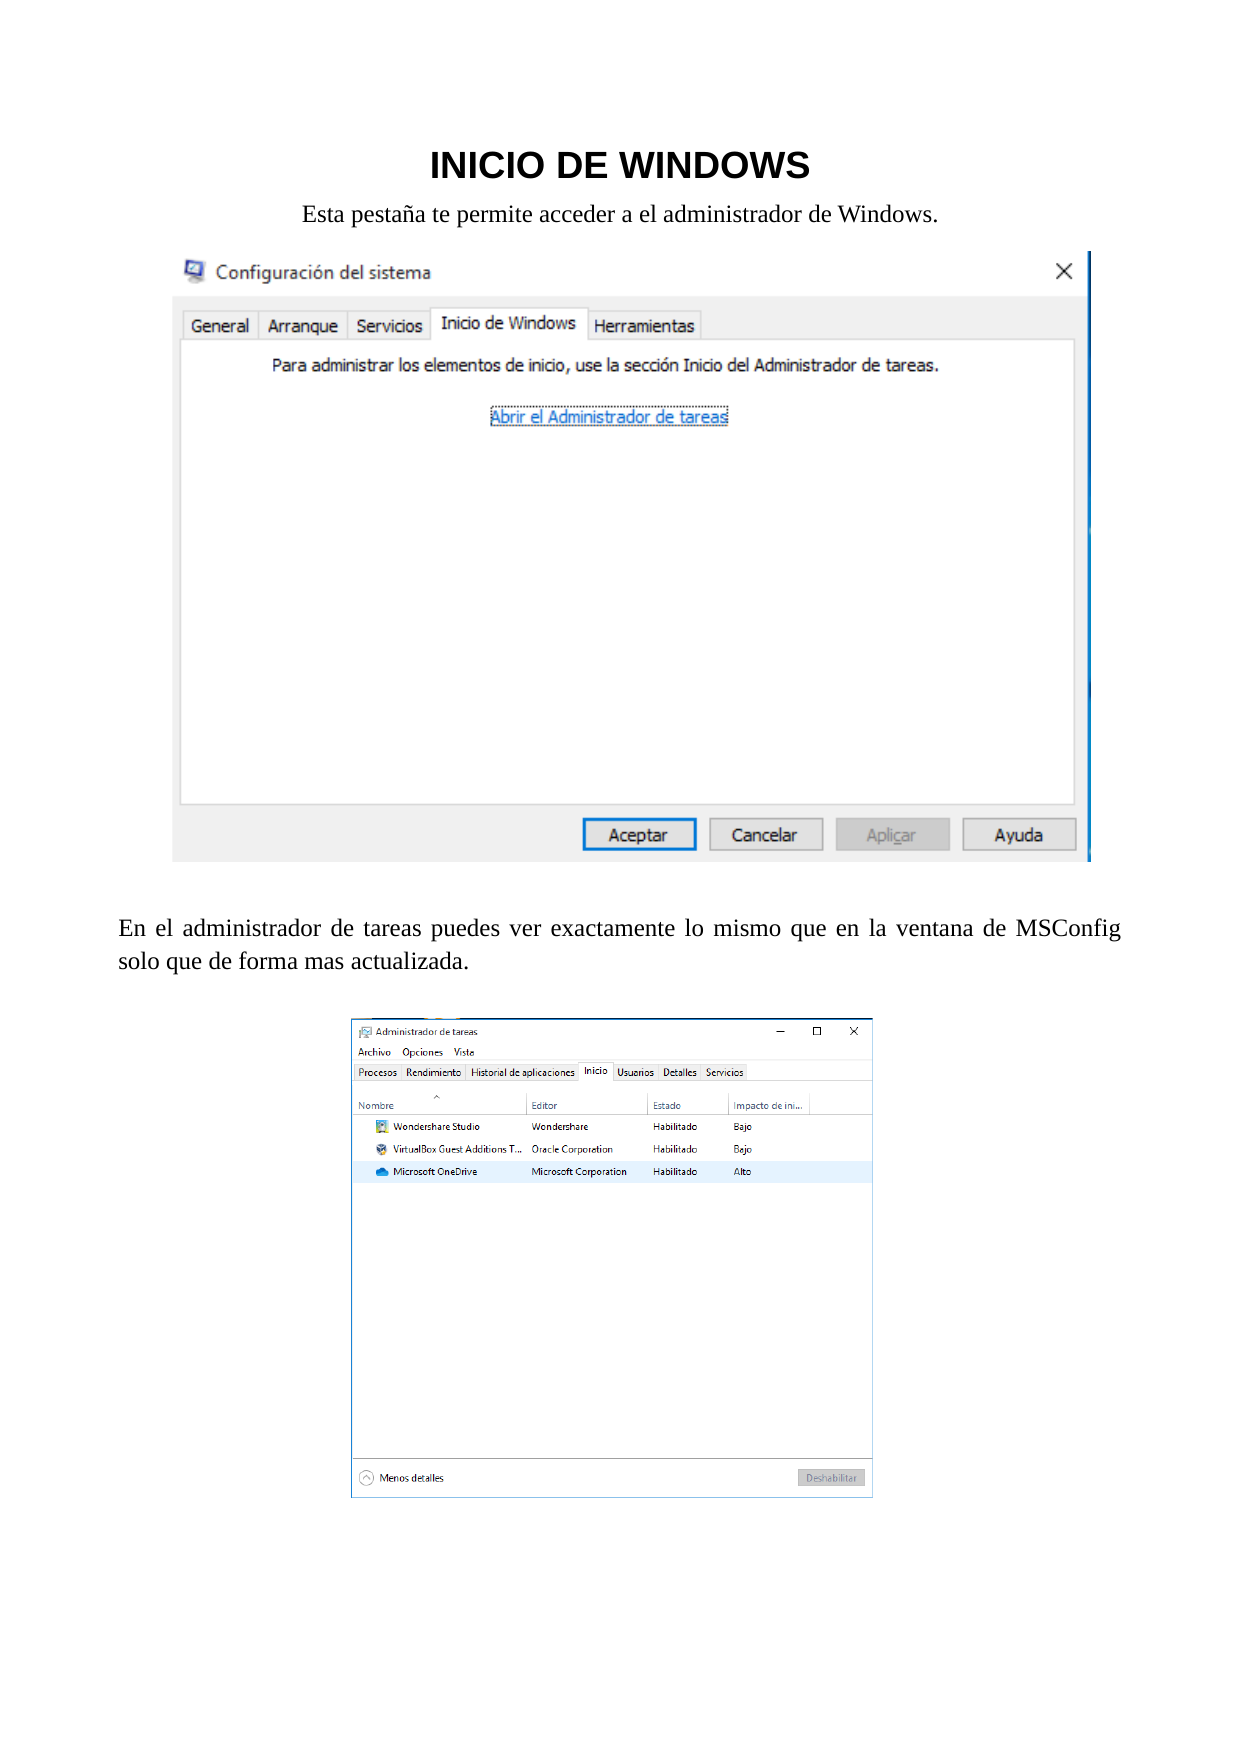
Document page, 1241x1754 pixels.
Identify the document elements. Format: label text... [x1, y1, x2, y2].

picture [351, 1018, 873, 1498]
text Esta pestaña te permite acceder a el administrador de Windows. [118, 199, 1122, 228]
text En el administrador de tareas puedes ver exactamente lo mismo que en la ventana de MSConfig solo que de forma mas actualizada. [118, 913, 1122, 975]
picture [172, 251, 1091, 862]
subtitle INICIO DE WINDOWS [118, 143, 1122, 187]
